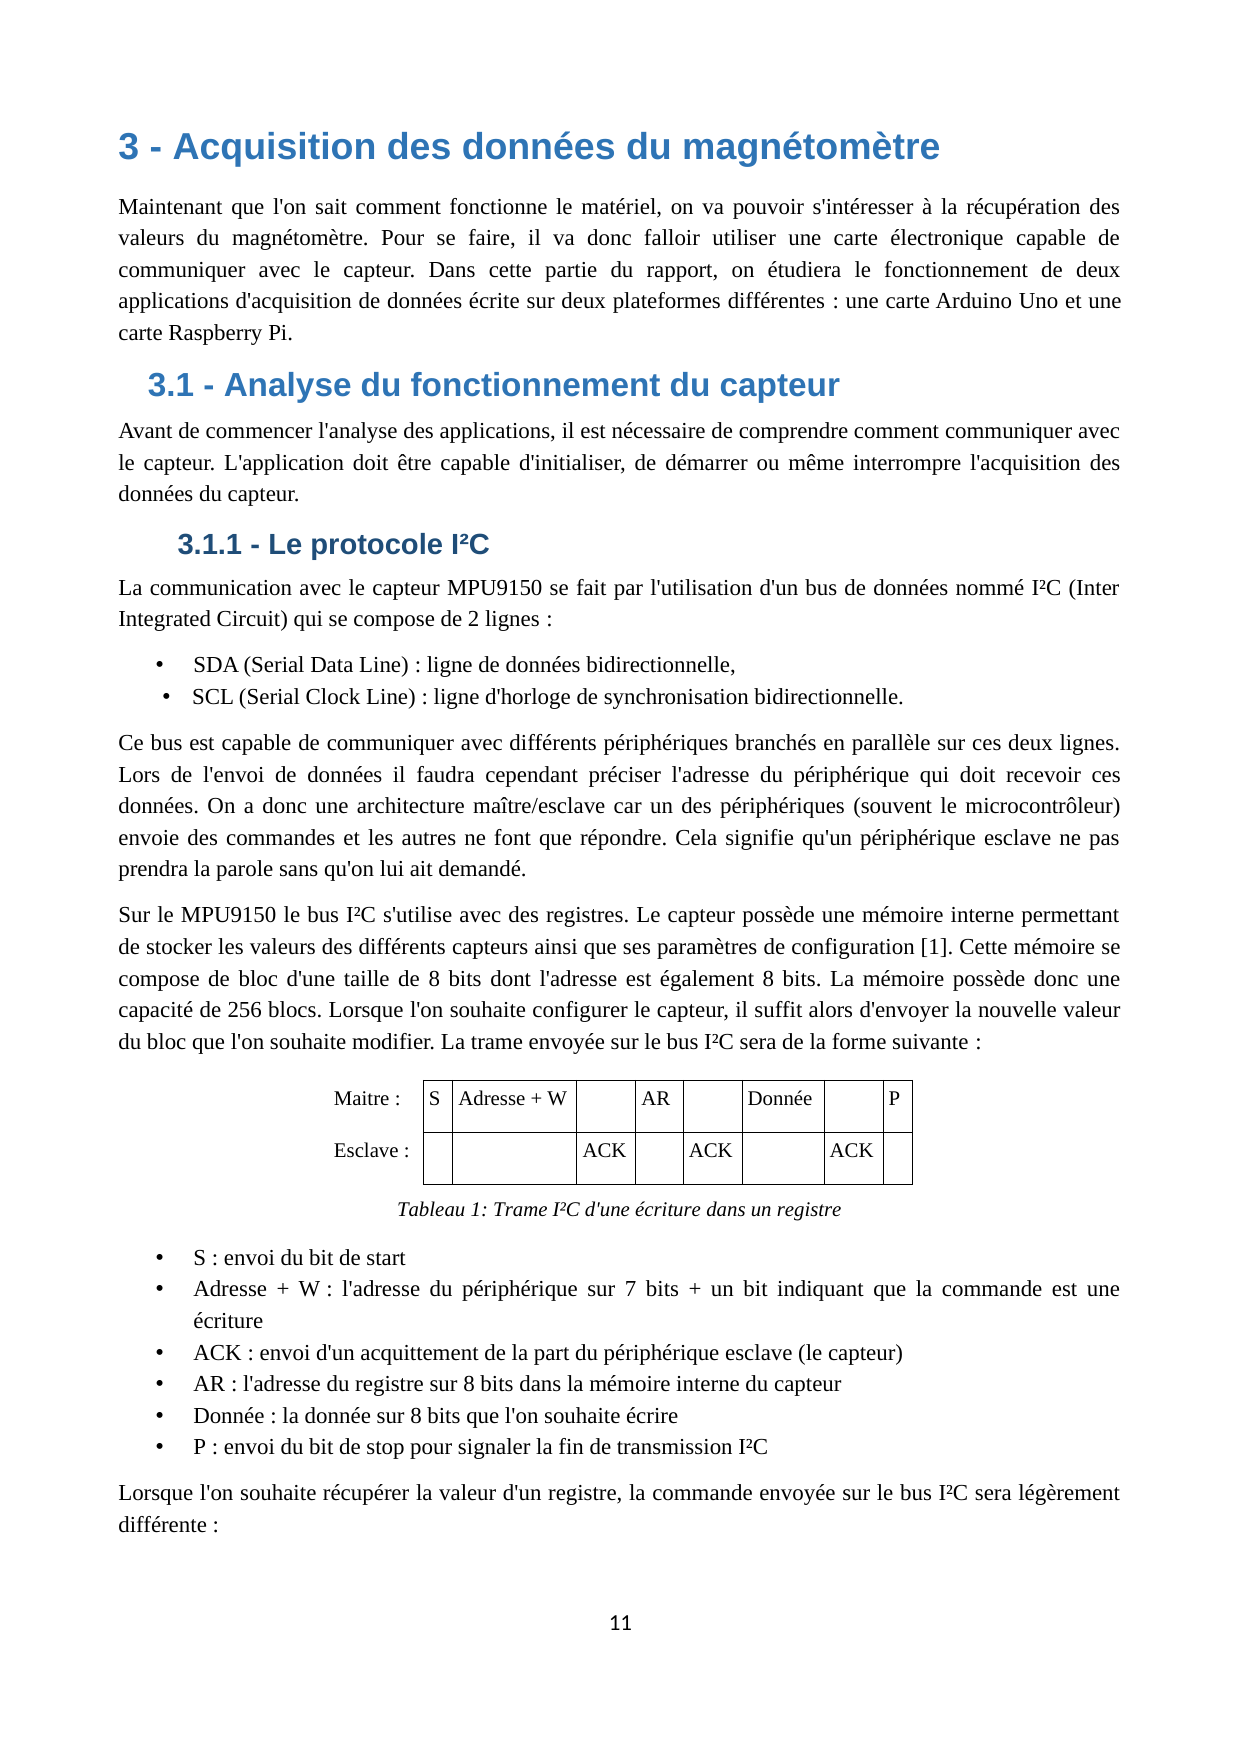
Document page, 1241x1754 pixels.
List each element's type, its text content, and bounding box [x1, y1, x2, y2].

table_cell ACK [825, 1133, 883, 1184]
subtitle Acquisition des données du magnétomètre [118, 124, 1122, 167]
text Maintenant que l'on sait comment fonctionne le matériel, on va pouvoir s'intéresser à la récupération des valeurs du magnétomètre. Pour se faire, il va donc falloir utiliser une carte électronique capable de communiquer avec le capteur. Dans cette partie du rapport, on étudiera le fonctionnement de deux applications d'acquisition de données écrite sur deux plateformes différentes : une carte Arduino Uno et une carte Raspberry Pi. [118, 193, 1122, 346]
table_header [577, 1081, 635, 1132]
table_header Donnée [743, 1081, 824, 1132]
table_cell Esclave : [328, 1132, 423, 1184]
table_header [825, 1081, 883, 1132]
list SDA (Serial Data Line) : ligne de données bidirectionnelle, [156, 651, 1122, 678]
list ACK : envoi d'un acquittement de la part du périphérique esclave (le capteur) [156, 1339, 1122, 1365]
table_header [684, 1081, 742, 1132]
text Sur le MPU9150 le bus I²C s'utilise avec des registres. Le capteur possède une mémoire interne permettant de stocker les valeurs des différents capteurs ainsi que ses paramètres de configuration [1]. Cette mémoire se compose de bloc d'une taille de 8 bits dont l'adresse est également 8 bits. La mémoire possède donc une capacité de 256 blocs. Lorsque l'on souhaite configurer le capteur, il suffit alors d'envoyer la nouvelle valeur du bloc que l'on souhaite modifier. La trame envoyée sur le bus I²C sera de la forme suivante : [118, 901, 1122, 1054]
list SCL (Serial Clock Line) : ligne d'horloge de synchronisation bidirectionnelle. [162, 683, 1122, 709]
table_cell [743, 1133, 824, 1184]
list S : envoi du bit de start [156, 1074, 1122, 1270]
table_cell [453, 1133, 576, 1184]
table_header Maitre : [328, 1080, 423, 1132]
table_cell ACK [684, 1133, 742, 1184]
text Lorsque l'on souhaite récupérer la valeur d'un registre, la commande envoyée sur le bus I²C sera légèrement différente : [118, 1479, 1122, 1537]
text Ce bus est capable de communiquer avec différents périphériques branchés en parallèle sur ces deux lignes. Lors de l'envoi de données il faudra cependant préciser l'adresse du périphérique qui doit recevoir ces données. On a donc une architecture maître/esclave car un des périphériques (souvent le microcontrôleur) envoie des commandes et les autres ne font que répondre. Cela signifie qu'un périphérique esclave ne pas prendra la parole sans qu'on lui ait demandé. [118, 729, 1122, 882]
table_header P [884, 1081, 912, 1132]
list Tableau 1: Trame I²C d'une écriture dans un registre [230, 1197, 1011, 1221]
table_header S [424, 1081, 452, 1132]
table_header Adresse + W [453, 1081, 576, 1132]
table_cell ACK [577, 1133, 635, 1184]
table_cell [424, 1133, 452, 1184]
table_cell [636, 1133, 683, 1184]
text La communication avec le capteur MPU9150 se fait par l'utilisation d'un bus de données nommé I²C (Inter Integrated Circuit) qui se compose de 2 lignes : [118, 574, 1122, 632]
list AR : l'adresse du registre sur 8 bits dans la mémoire interne du capteur [156, 1370, 1122, 1397]
subtitle Le protocole I²C [118, 527, 1122, 560]
text Avant de commencer l'analyse des applications, il est nécessaire de comprendre comment communiquer avec le capteur. L'application doit être capable d'initialiser, de démarrer ou même interrompre l'acquisition des données du capteur. [118, 417, 1122, 507]
list Adresse + W : l'adresse du périphérique sur 7 bits + un bit indiquant que la commande est une écriture [156, 1276, 1122, 1333]
subtitle Analyse du fonctionnement du capteur [118, 365, 1122, 404]
list P : envoi du bit de stop pour signaler la fin de transmission I²C [156, 1433, 1122, 1460]
table_cell [884, 1133, 912, 1184]
table_header AR [636, 1081, 683, 1132]
list Donnée : la donnée sur 8 bits que l'on souhaite écrire [156, 1402, 1122, 1428]
